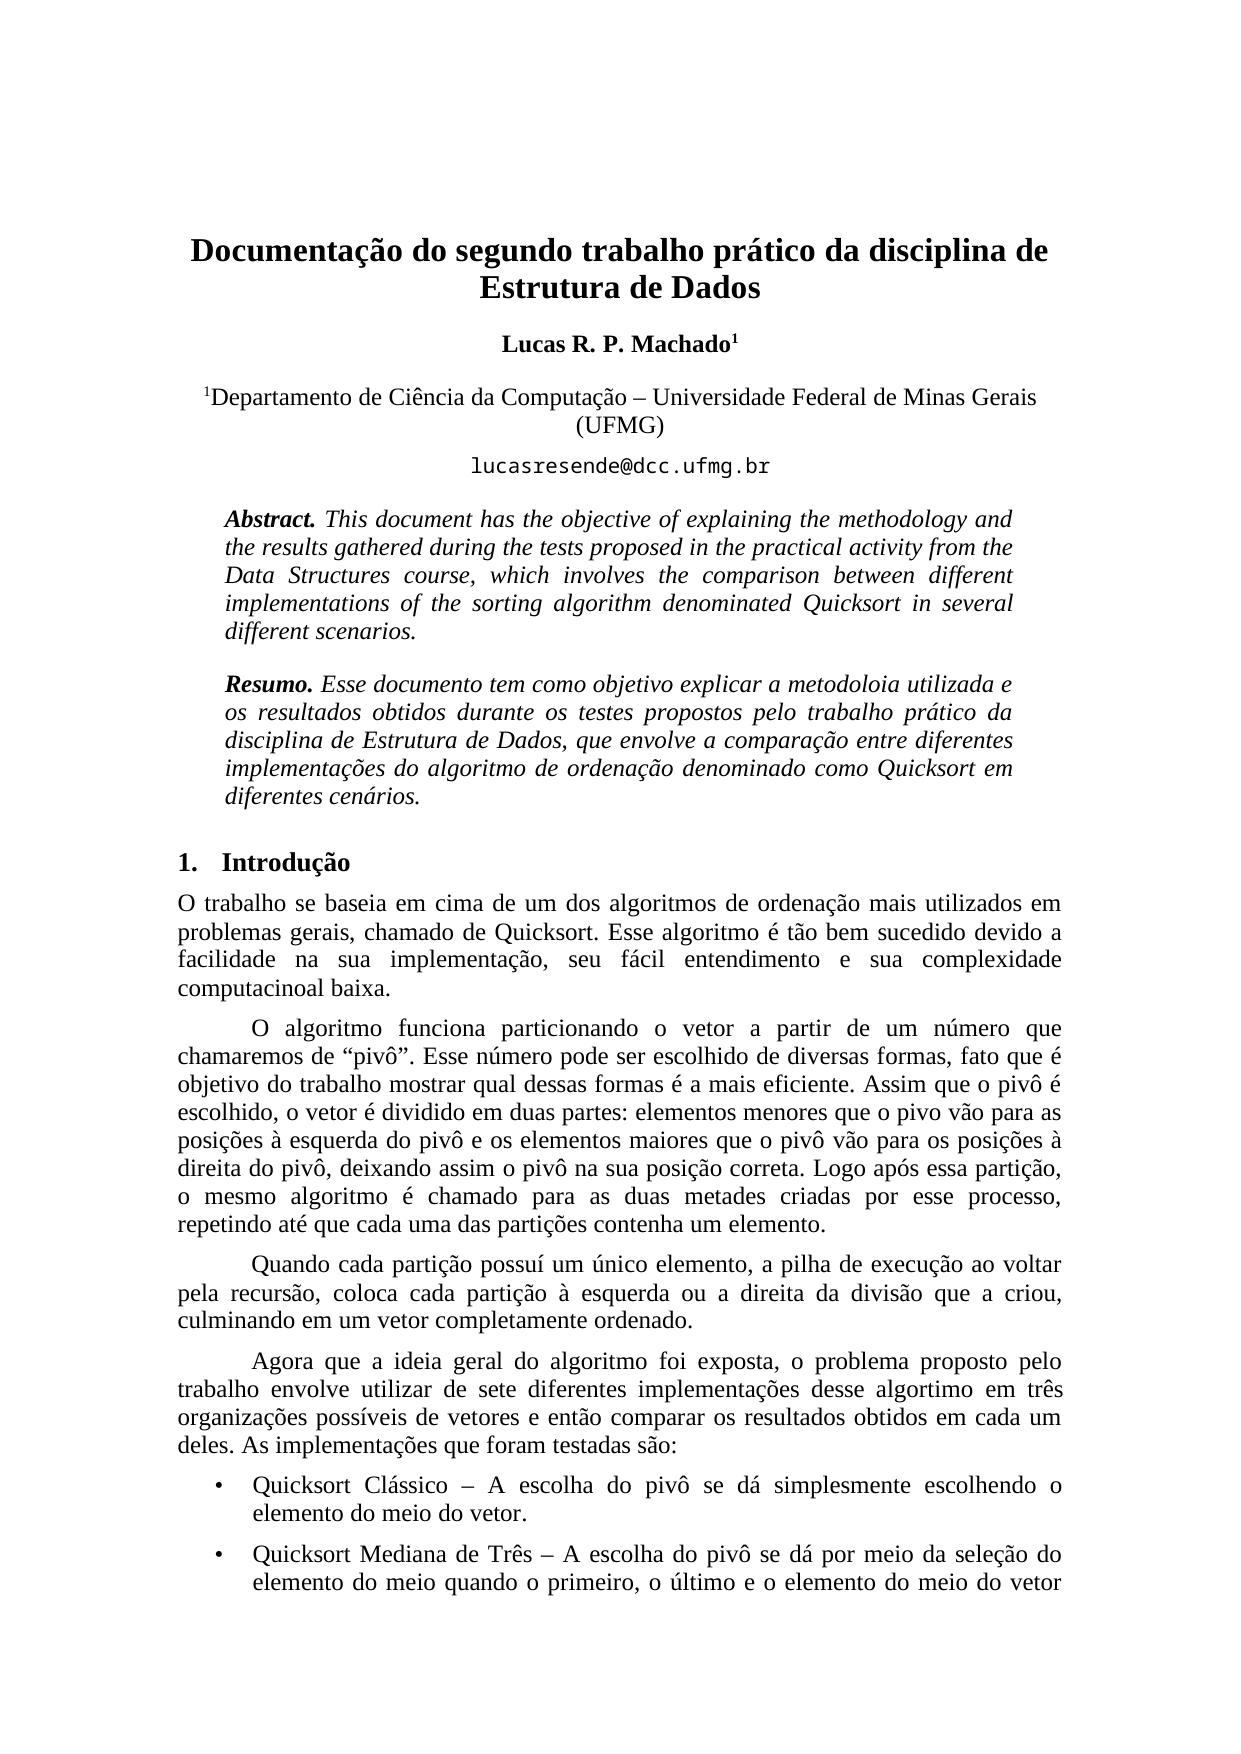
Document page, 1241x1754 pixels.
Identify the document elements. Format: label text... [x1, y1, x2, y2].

text 1Departamento de Ciência da Computação – Universidade Federal de Minas Gerais (UFMG) [177, 383, 1063, 439]
text Abstract. This document has the objective of explaining the methodology and the results gathered during the tests proposed in the practical activity from the Data Structures course, which involves the comparison between different implementations of the sorting algorithm denominated Quicksort in several different scenarios. [224, 505, 1016, 645]
text Resumo. Esse documento tem como objetivo explicar a metodoloia utilizada e os resultados obtidos durante os testes propostos pelo trabalho prático da disciplina de Estrutura de Dados, que envolve a comparação entre diferentes implementações do algoritmo de ordenação denominado como Quicksort em diferentes cenários. [224, 670, 1016, 810]
text Quando cada partição possuí um único elemento, a pilha de execução ao voltar pela recursão, coloca cada partição à esquerda ou a direita da divisão que a criou, culminando em um vetor completamente ordenado. [177, 1250, 1063, 1334]
list Quicksort Clássico – A escolha do pivô se dá simplesmente escolhendo o elemento do meio do vetor. [215, 1471, 1063, 1527]
text O trabalho se baseia em cima de um dos algoritmos de ordenação mais utilizados em problemas gerais, chamado de Quicksort. Esse algoritmo é tão bem sucedido devido a facilidade na sua implementação, seu fácil entendimento e sua complexidade computacinoal baixa. [177, 889, 1063, 1001]
text O algoritmo funciona particionando o vetor a partir de um número que chamaremos de “pivô”. Esse número pode ser escolhido de diversas formas, fato que é objetivo do trabalho mostrar qual dessas formas é a mais eficiente. Assim que o pivô é escolhido, o vetor é dividido em duas partes: elementos menores que o pivo vão para as posições à esquerda do pivô e os elementos maiores que o pivô vão para os posições à direita do pivô, deixando assim o pivô na sua posição correta. Logo após essa partição, o mesmo algoritmo é chamado para as duas metades criadas por esse processo, repetindo até que cada uma das partições contenha um elemento. [177, 1014, 1063, 1238]
text Agora que a ideia geral do algoritmo foi exposta, o problema proposto pelo trabalho envolve utilizar de sete diferentes implementações desse algortimo em três organizações possíveis de vetores e então comparar os resultados obtidos em cada um deles. As implementações que foram testadas são: [177, 1347, 1063, 1459]
text Lucas R. P. Machado1 [177, 330, 1063, 358]
text lucasresende@dcc.ufmg.br [177, 451, 1063, 480]
list Quicksort Mediana de Três – A escolha do pivô se dá por meio da seleção do elemento do meio quando o primeiro, o último e o elemento do meio do vetor [215, 1540, 1063, 1596]
title Documentação do segundo trabalho prático da disciplina de Estrutura de Dados [177, 231, 1063, 305]
title Introdução [177, 847, 1063, 877]
